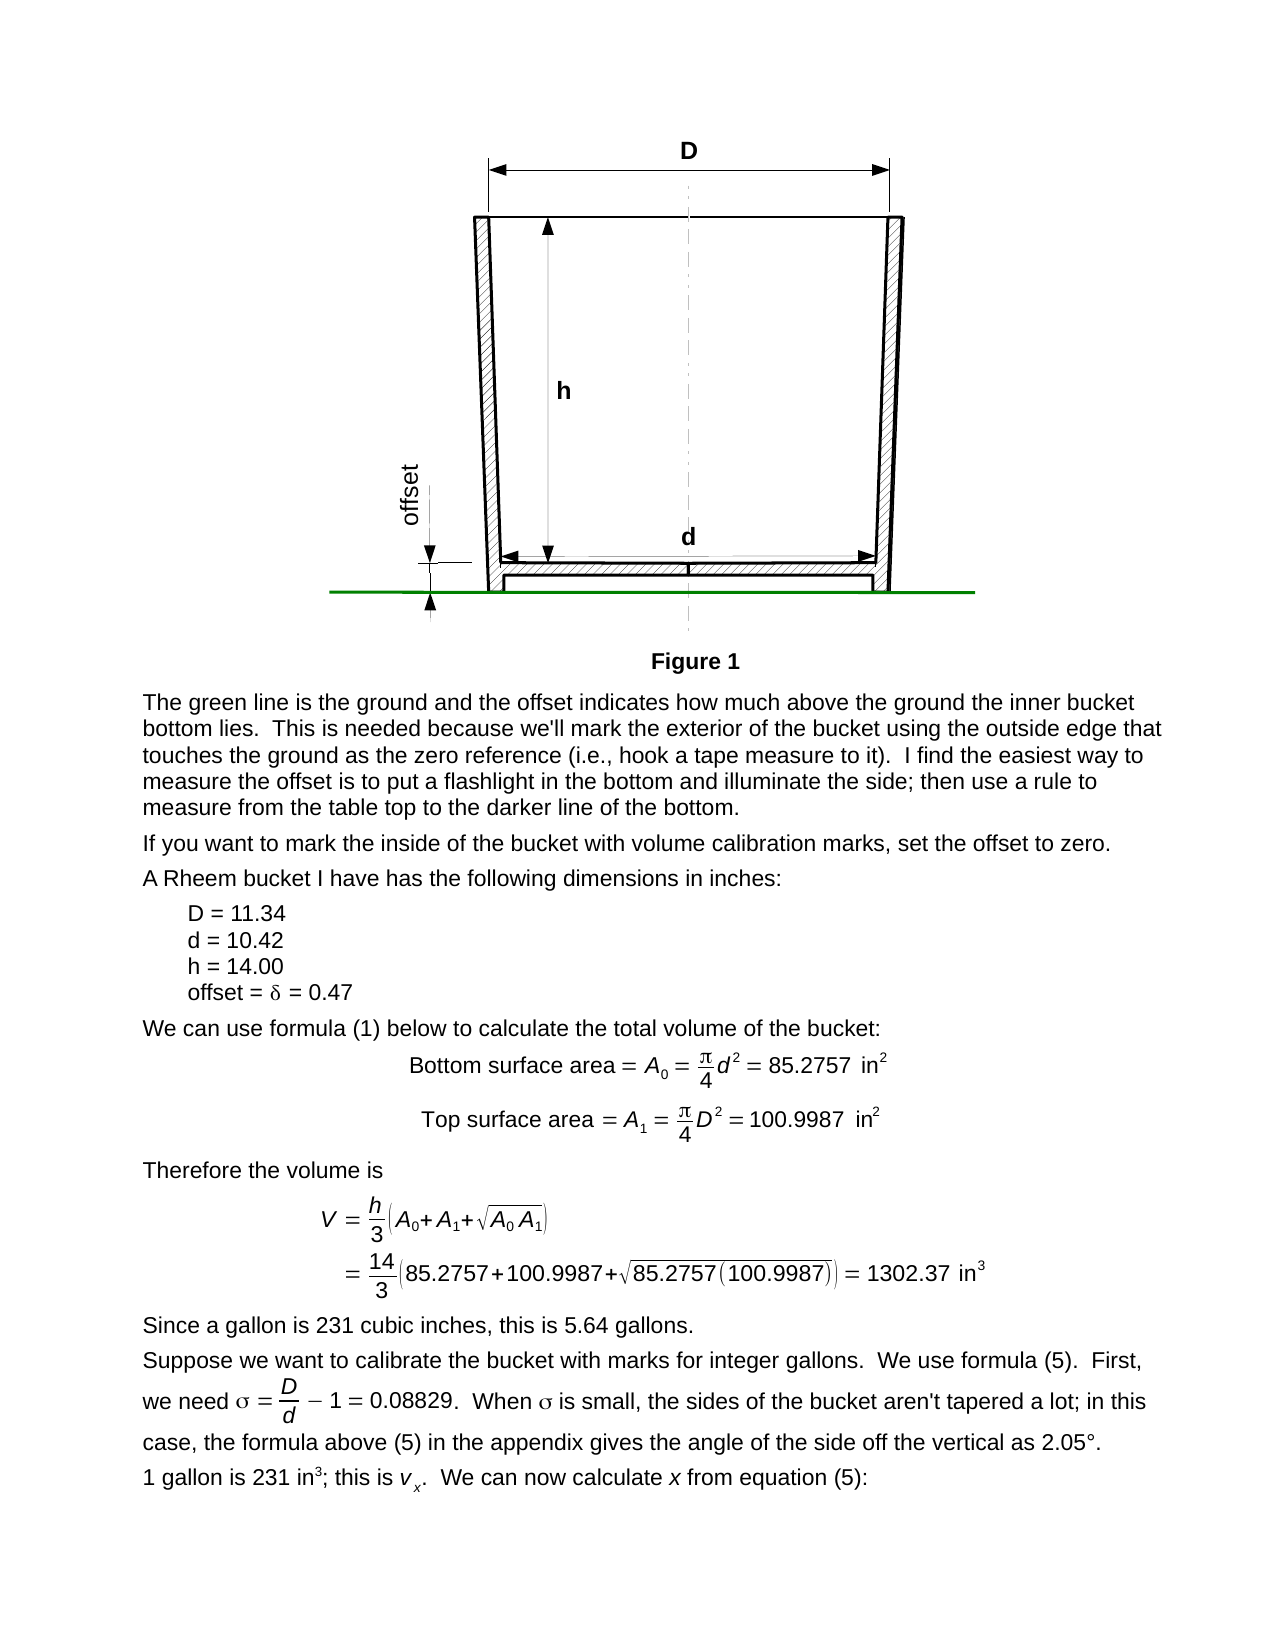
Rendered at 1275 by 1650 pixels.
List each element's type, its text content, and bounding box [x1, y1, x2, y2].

text Therefore the volume is [142, 1157, 1162, 1184]
text We can use formula (1) below to calculate the total volume of the bucket: [142, 1015, 1162, 1041]
text h = 14.00 [187, 953, 1162, 979]
text A Rheem bucket I have has the following dimensions in inches: [142, 865, 1162, 891]
text Suppose we want to calibrate the bucket with marks for integer gallons. We use formula (5). First, we need . When  is small, the sides of the bucket aren't tapered a lot; in this case, the formula above (5) in the appendix gives the angle of the side off the vertical as 2.05°. [142, 1347, 1162, 1455]
text d = 10.42 [187, 927, 1162, 953]
text If you want to mark the inside of the bucket with volume calibration marks, set the offset to zero. [142, 830, 1162, 856]
text Since a gallon is 231 cubic inches, this is 5.64 gallons. [142, 1312, 1162, 1338]
text D = 11.34 [187, 900, 1162, 927]
text Figure 1 [339, 124, 1052, 674]
text offset = = 0.47 [187, 979, 1162, 1006]
text 1 gallon is 231 in3; this is . We can now calculate x from equation (5): [142, 1464, 1162, 1494]
text The green line is the ground and the offset indicates how much above the ground the inner bucket bottom lies. This is needed because we'll mark the exterior of the bucket using the outside edge that touches the ground as the zero reference (i.e., hook a tape measure to it). I find the easiest way to measure the offset is to put a flashlight in the bottom and illuminate the side; then use a rule to measure from the table top to the darker line of the bottom. [142, 112, 1162, 821]
